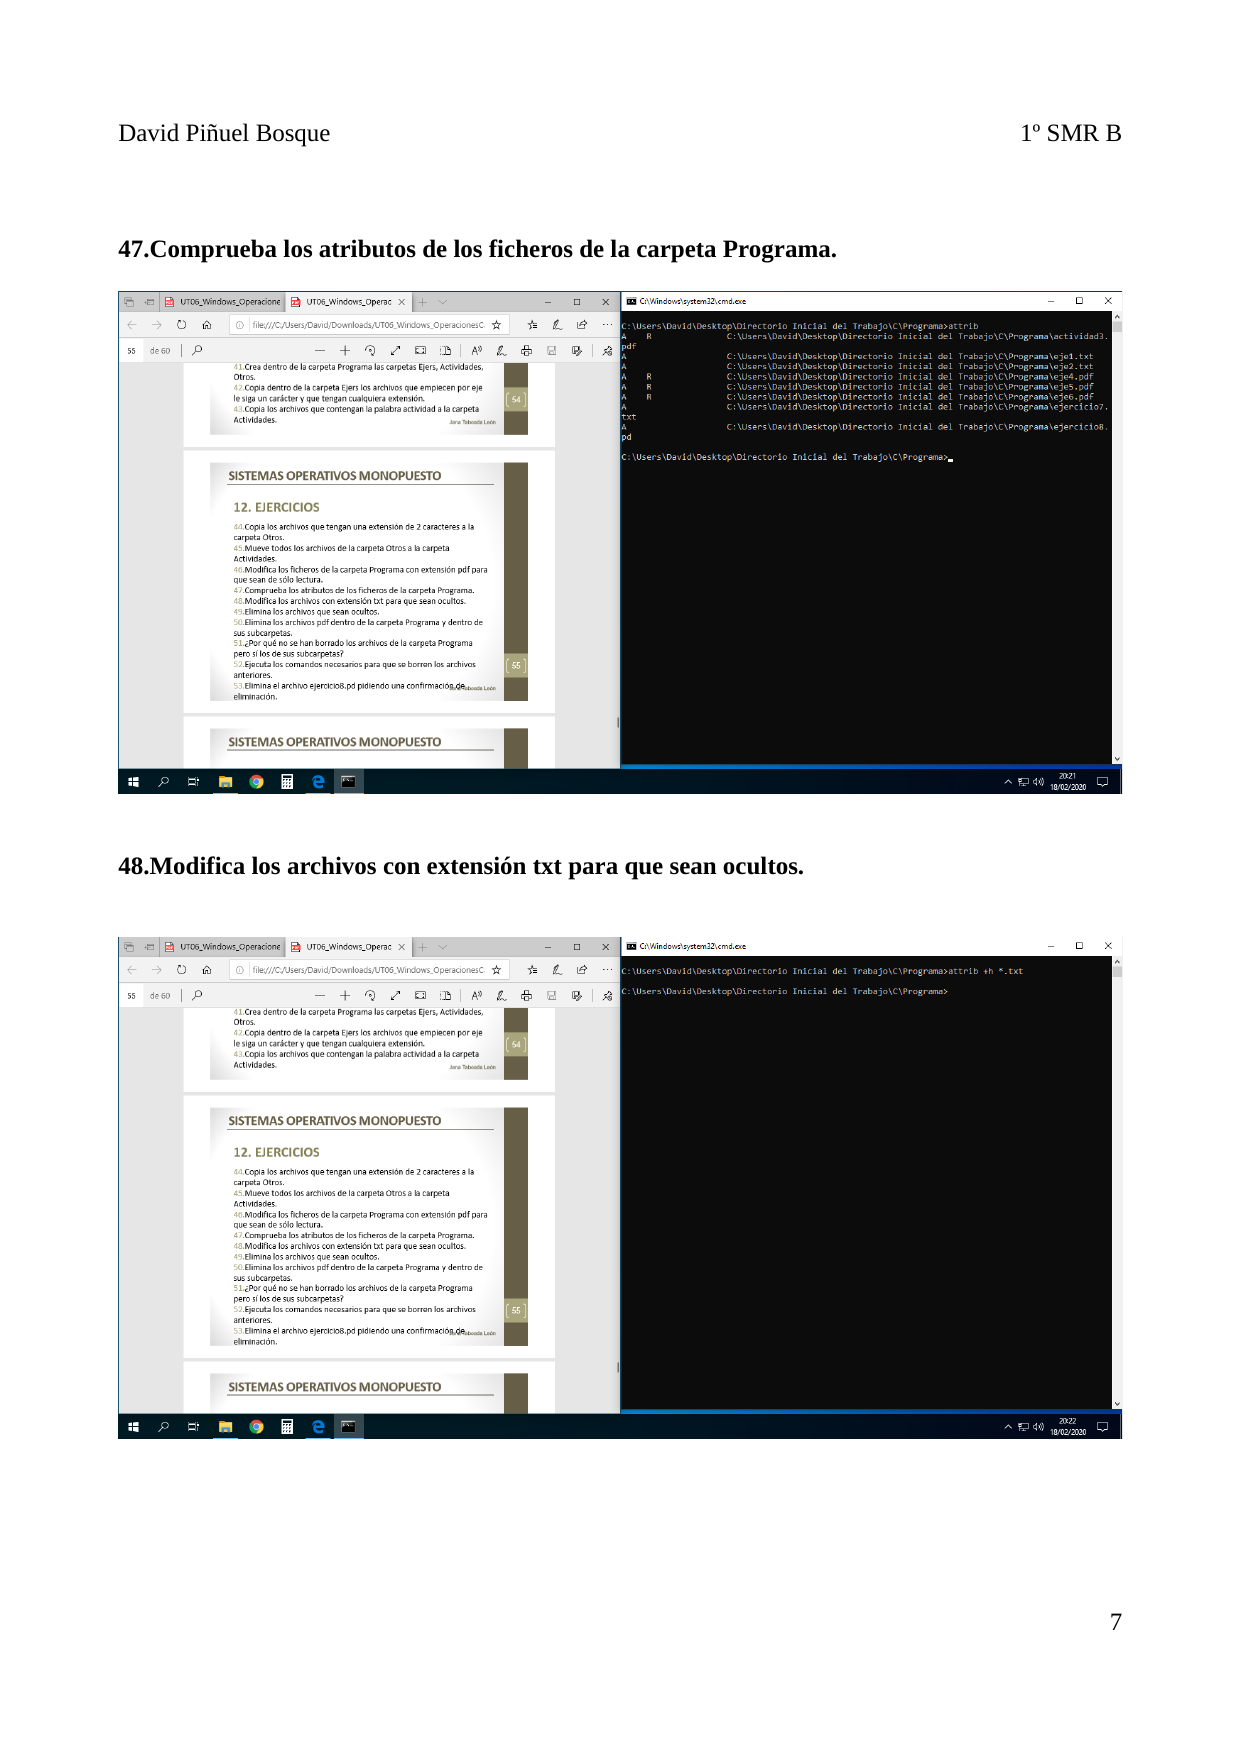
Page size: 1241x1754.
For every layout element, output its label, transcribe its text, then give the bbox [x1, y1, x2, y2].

picture [118, 937, 1123, 1439]
text 48.Modifica los archivos con extensión txt para que sean ocultos. [118, 851, 1122, 879]
text 47.Comprueba los atributos de los ficheros de la carpeta Programa. [118, 234, 1122, 263]
picture [118, 291, 1123, 794]
